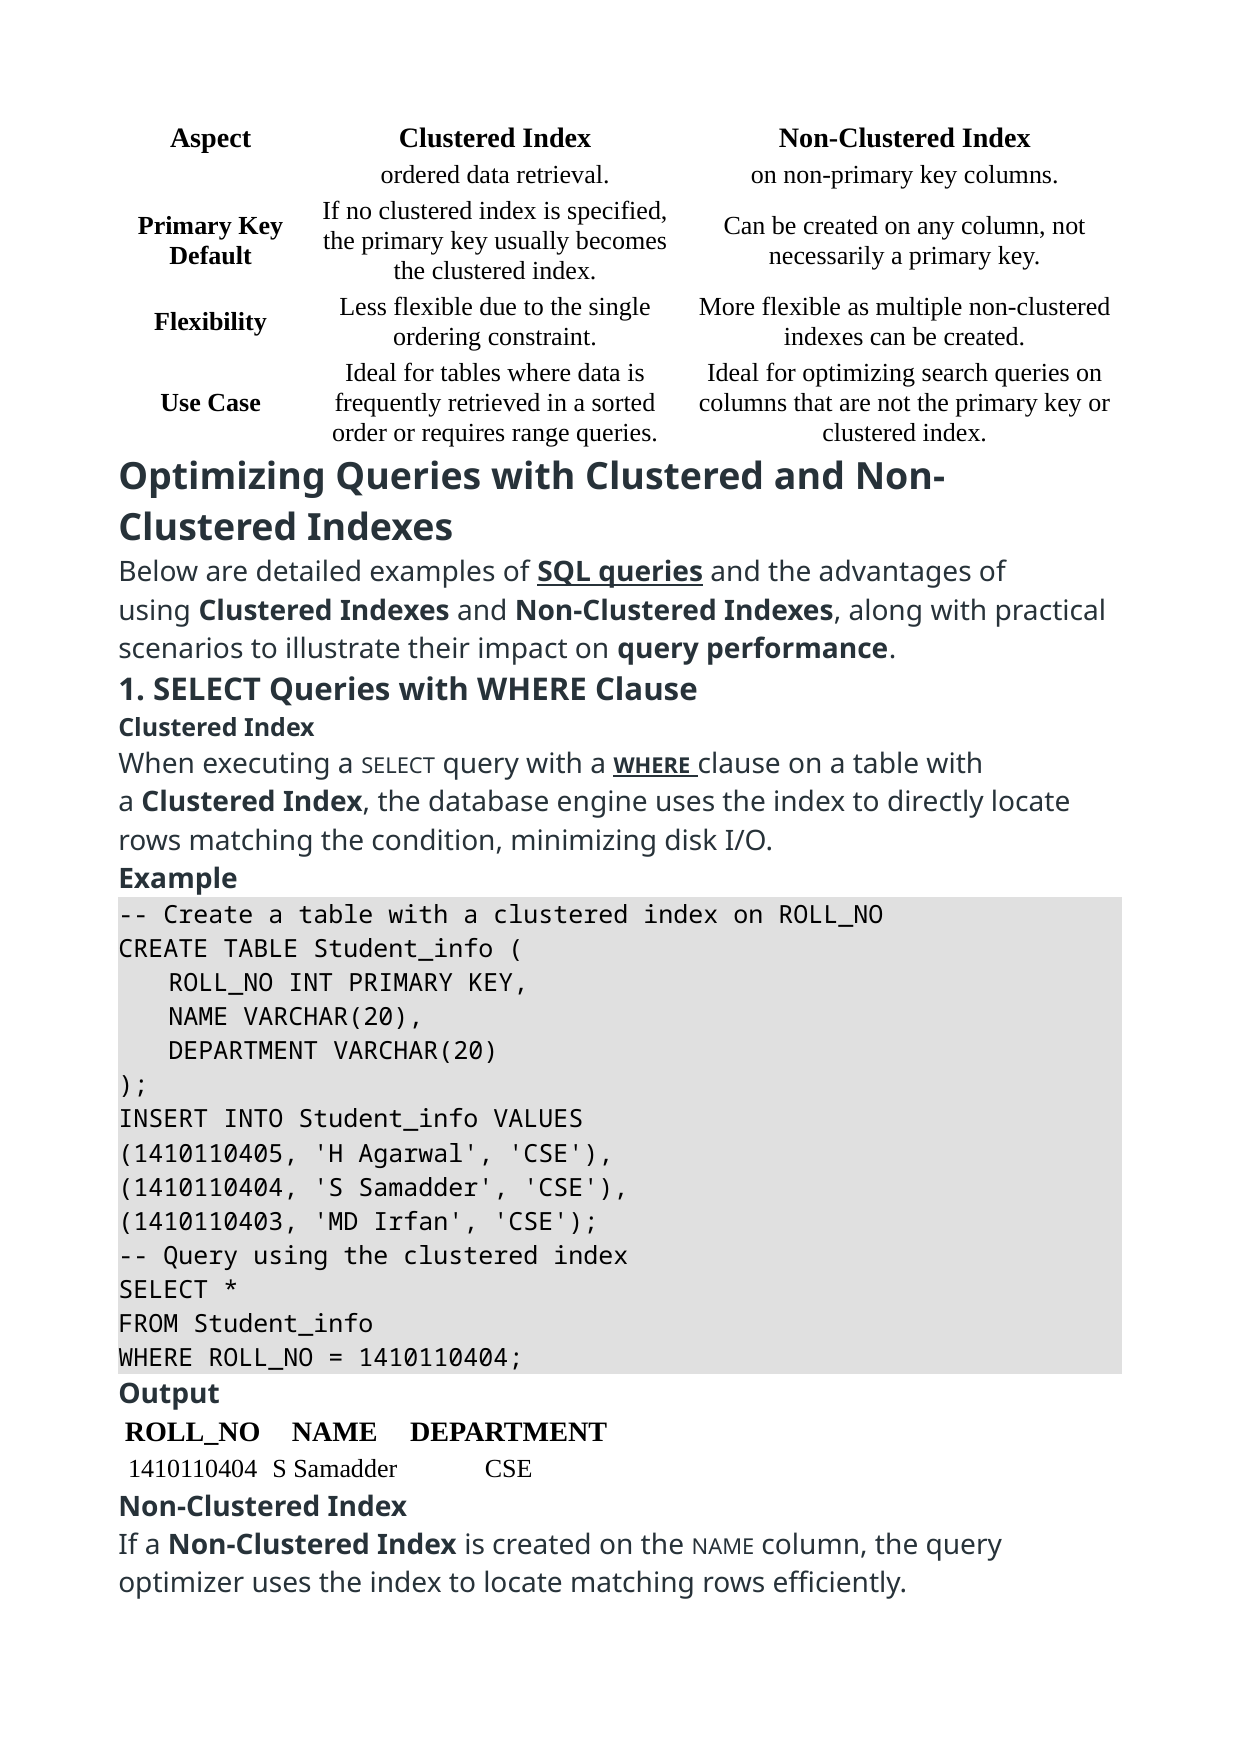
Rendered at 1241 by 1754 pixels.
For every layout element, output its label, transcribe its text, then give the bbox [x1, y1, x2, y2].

subtitle 1. SELECT Queries with WHERE Clause [118, 667, 1122, 709]
table_cell S Samadder [267, 1450, 403, 1486]
text -- Query using the clustered index [118, 1237, 1122, 1271]
text Example [118, 858, 1122, 897]
table_header DEPARTMENT [403, 1412, 614, 1450]
subtitle Optimizing Queries with Clustered and Non-Clustered Indexes [118, 450, 1122, 552]
table_cell Use Case [118, 354, 303, 450]
table_cell Less flexible due to the single ordering constraint. [303, 288, 687, 354]
text INSERT INTO Student_info VALUES [118, 1101, 1122, 1135]
text Output [118, 1374, 1122, 1412]
text (1410110405, 'H Agarwal', 'CSE'), [118, 1135, 1122, 1169]
table_header Clustered Index [303, 118, 687, 156]
text Non-Clustered Index [118, 1486, 1122, 1524]
table_header ROLL_NO [118, 1412, 267, 1450]
table_cell More flexible as multiple non-clustered indexes can be created. [687, 288, 1122, 354]
text WHERE ROLL_NO = 1410110404; [118, 1339, 1122, 1374]
text If a Non-Clustered Index is created on the NAME column, the query optimizer uses the index to locate matching rows efficiently. [118, 1524, 1122, 1601]
table_cell If no clustered index is specified, the primary key usually becomes the clustered index. [303, 192, 687, 288]
table_cell Ideal for tables where data is frequently retrieved in a sorted order or requires range queries. [303, 354, 687, 450]
table_cell Primary Key Default [118, 192, 303, 288]
table_header Non-Clustered Index [687, 118, 1122, 156]
text (1410110403, 'MD Irfan', 'CSE'); [118, 1203, 1122, 1237]
table_header Aspect [118, 118, 303, 156]
subtitle Clustered Index [118, 709, 1122, 743]
text SELECT * [118, 1271, 1122, 1306]
table_header NAME [267, 1412, 403, 1450]
table_cell Flexibility [118, 288, 303, 354]
table_cell Ideal for optimizing search queries on columns that are not the primary key or clustered index. [687, 354, 1122, 450]
text NAME VARCHAR(20), [118, 999, 1122, 1033]
text DEPARTMENT VARCHAR(20) [118, 1033, 1122, 1067]
table_cell CSE [403, 1450, 614, 1486]
table_cell Can be created on any column, not necessarily a primary key. [687, 192, 1122, 288]
text (1410110404, 'S Samadder', 'CSE'), [118, 1169, 1122, 1203]
table_cell ordered data retrieval. [303, 156, 687, 192]
text ); [118, 1067, 1122, 1101]
text -- Create a table with a clustered index on ROLL_NO [118, 897, 1122, 931]
table_cell [118, 156, 303, 192]
text CREATE TABLE Student_info ( [118, 931, 1122, 965]
text When executing a SELECT query with a WHERE clause on a table with a Clustered Index, the database engine uses the index to directly locate rows matching the condition, minimizing disk I/O. [118, 743, 1122, 858]
table_cell on non-primary key columns. [687, 156, 1122, 192]
text FROM Student_info [118, 1306, 1122, 1339]
text ROLL_NO INT PRIMARY KEY, [118, 965, 1122, 999]
table_cell 1410110404 [118, 1450, 267, 1486]
text Below are detailed examples of SQL queries and the advantages of using Clustered Indexes and Non-Clustered Indexes, along with practical scenarios to illustrate their impact on query performance. [118, 552, 1122, 667]
